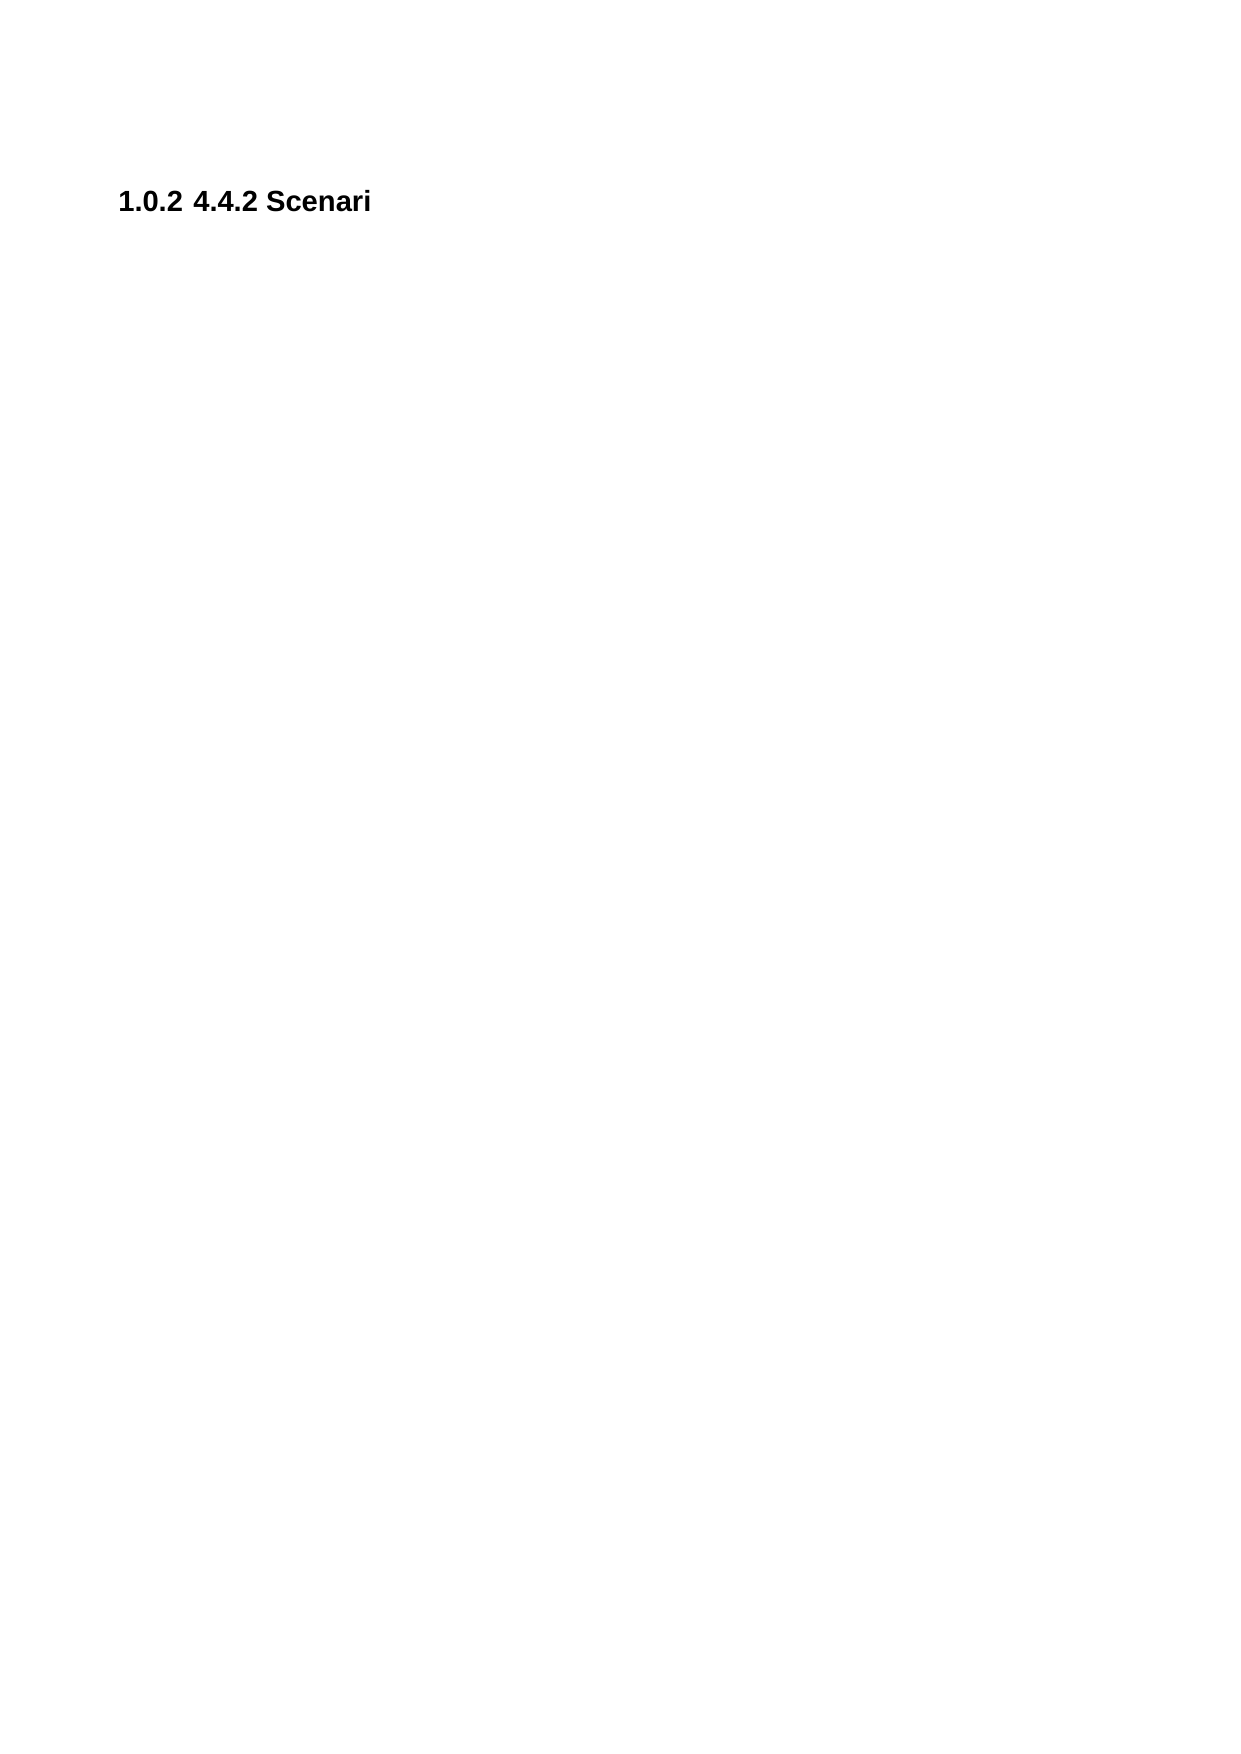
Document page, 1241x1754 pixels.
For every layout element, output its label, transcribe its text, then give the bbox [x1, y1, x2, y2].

subtitle 4.4.2 Scenari [118, 184, 1122, 218]
